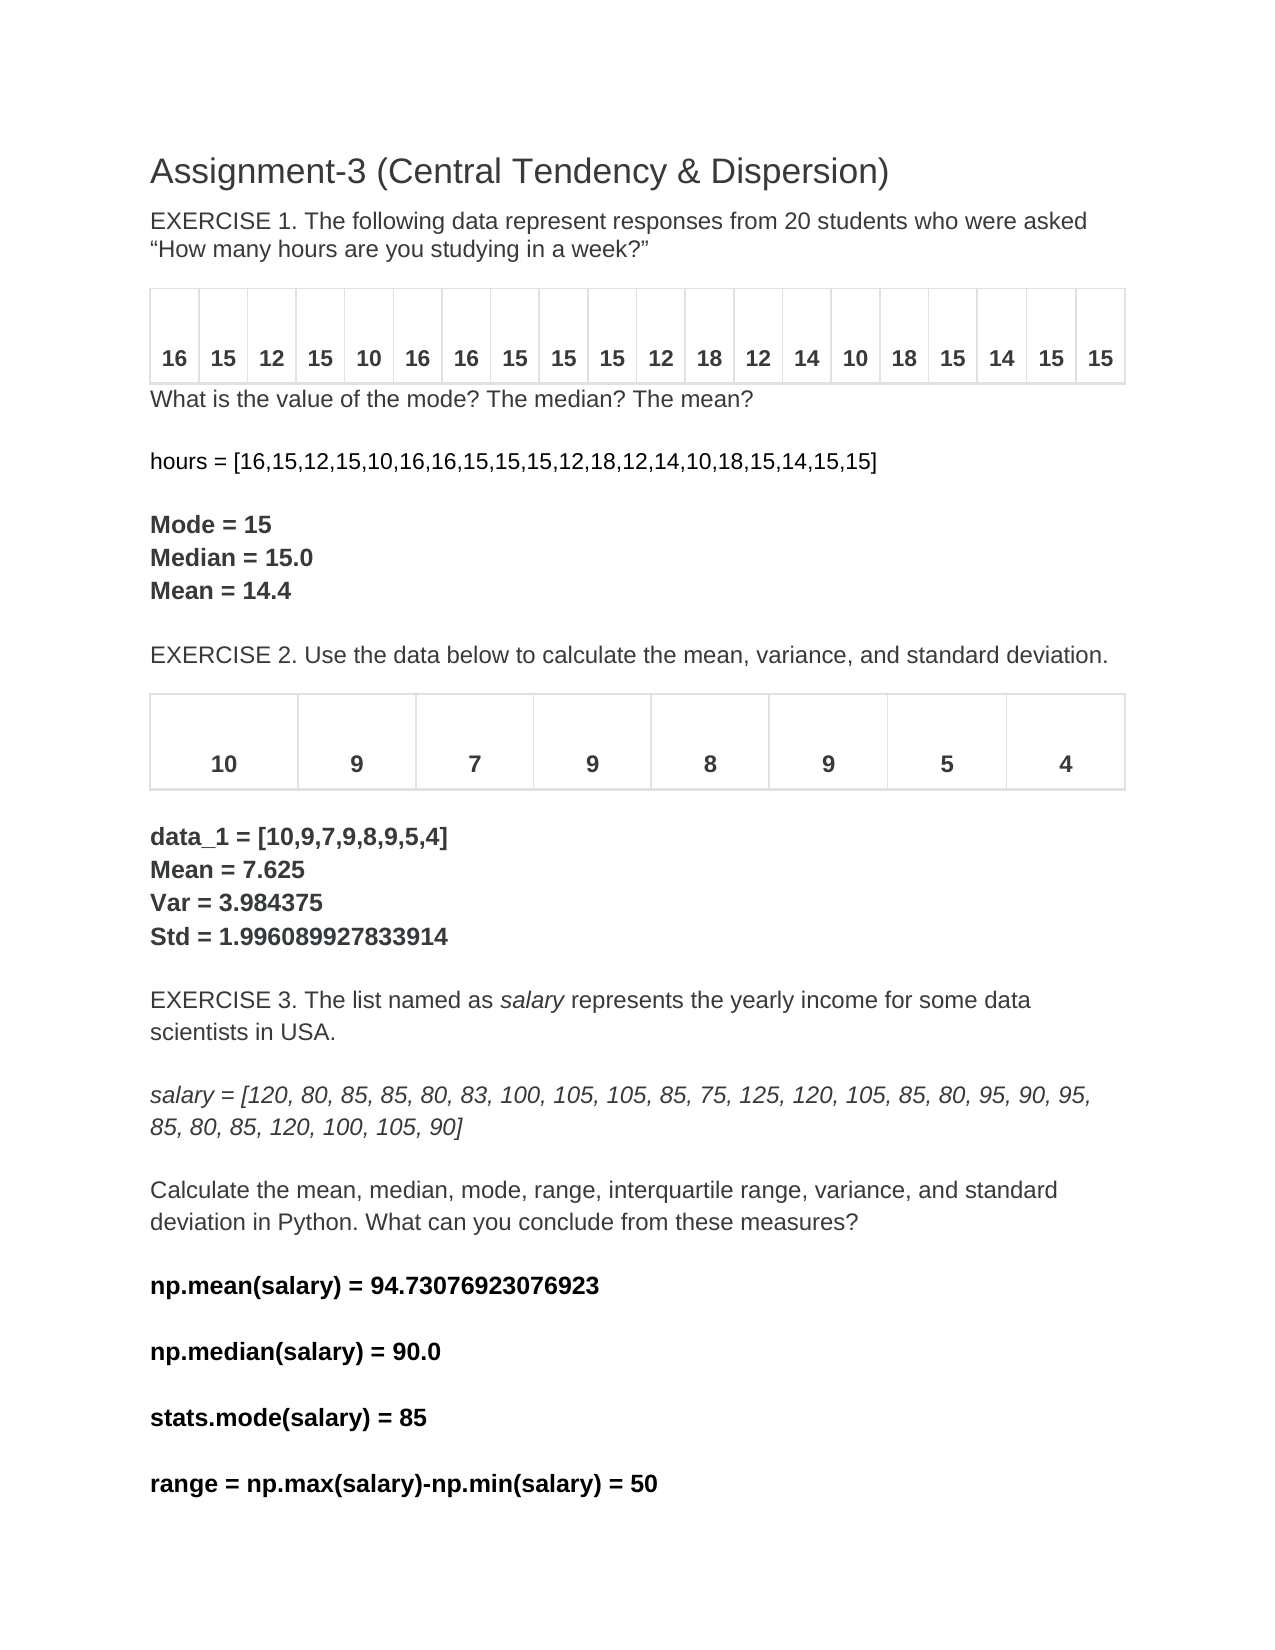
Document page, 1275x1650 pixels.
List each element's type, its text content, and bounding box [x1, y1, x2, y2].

table_header 15 [200, 289, 247, 382]
text EXERCISE 3. The list named as salary represents the yearly income for some data scientists in USA. [150, 986, 1125, 1045]
text range = np.max(salary)-np.min(salary) = 50 [150, 1469, 1125, 1498]
text stats.mode(salary) = 85 [150, 1403, 1125, 1432]
table_header 15 [540, 289, 587, 382]
table_header 5 [888, 695, 1006, 788]
table_header 18 [686, 289, 733, 382]
table_header 15 [297, 289, 344, 382]
table_header 12 [735, 289, 782, 382]
text salary = [120, 80, 85, 85, 80, 83, 100, 105, 105, 85, 75, 125, 120, 105, 85, 80, 95, 90, 95, 85, 80, 85, 120, 100, 105, 90] [150, 1081, 1125, 1140]
table_header 16 [394, 289, 441, 382]
table_header 18 [881, 289, 928, 382]
table_header 10 [151, 695, 297, 788]
text Mode = 15 [150, 510, 1125, 539]
table_header 9 [770, 695, 887, 788]
text EXERCISE 2. Use the data below to calculate the mean, variance, and standard deviation. [150, 641, 1125, 668]
table_header 16 [443, 289, 490, 382]
table_header 12 [248, 289, 295, 382]
text data_1 = [10,9,7,9,8,9,5,4] [150, 822, 1125, 851]
table_header 12 [637, 289, 684, 382]
table_header 15 [589, 289, 636, 382]
table_header 15 [929, 289, 976, 382]
text Median = 15.0 [150, 543, 1125, 572]
table_header 8 [652, 695, 768, 788]
table_header 9 [299, 695, 415, 788]
text np.mean(salary) = 94.73076923076923 [150, 1271, 1125, 1300]
subtitle Assignment-3 (Central Tendency & Dispersion) [150, 150, 1125, 191]
text hours = [16,15,12,15,10,16,16,15,15,15,12,18,12,14,10,18,15,14,15,15] [150, 448, 1125, 474]
text What is the value of the mode? The median? The mean? [150, 385, 1125, 412]
text Mean = 14.4 [150, 576, 1125, 605]
text EXERCISE 1. The following data represent responses from 20 students who were asked “How many hours are you studying in a week?” [150, 207, 1125, 262]
table_header 10 [832, 289, 879, 382]
table_header 16 [151, 289, 198, 382]
table_header 15 [1027, 289, 1075, 382]
table_header 9 [534, 695, 650, 788]
table_header 15 [1077, 289, 1124, 382]
table_header 4 [1007, 695, 1124, 788]
table_header 15 [491, 289, 538, 382]
text Var = 3.984375 [150, 888, 1125, 917]
text Calculate the mean, median, mode, range, interquartile range, variance, and standard deviation in Python. What can you conclude from these measures? [150, 1176, 1125, 1235]
table_header 7 [417, 695, 533, 788]
text np.median(salary) = 90.0 [150, 1337, 1125, 1366]
text Mean = 7.625 [150, 855, 1125, 884]
table_header 14 [783, 289, 830, 382]
text Std = 1.996089927833914 [150, 921, 1125, 950]
table_header 10 [345, 289, 393, 382]
table_header 14 [978, 289, 1026, 382]
